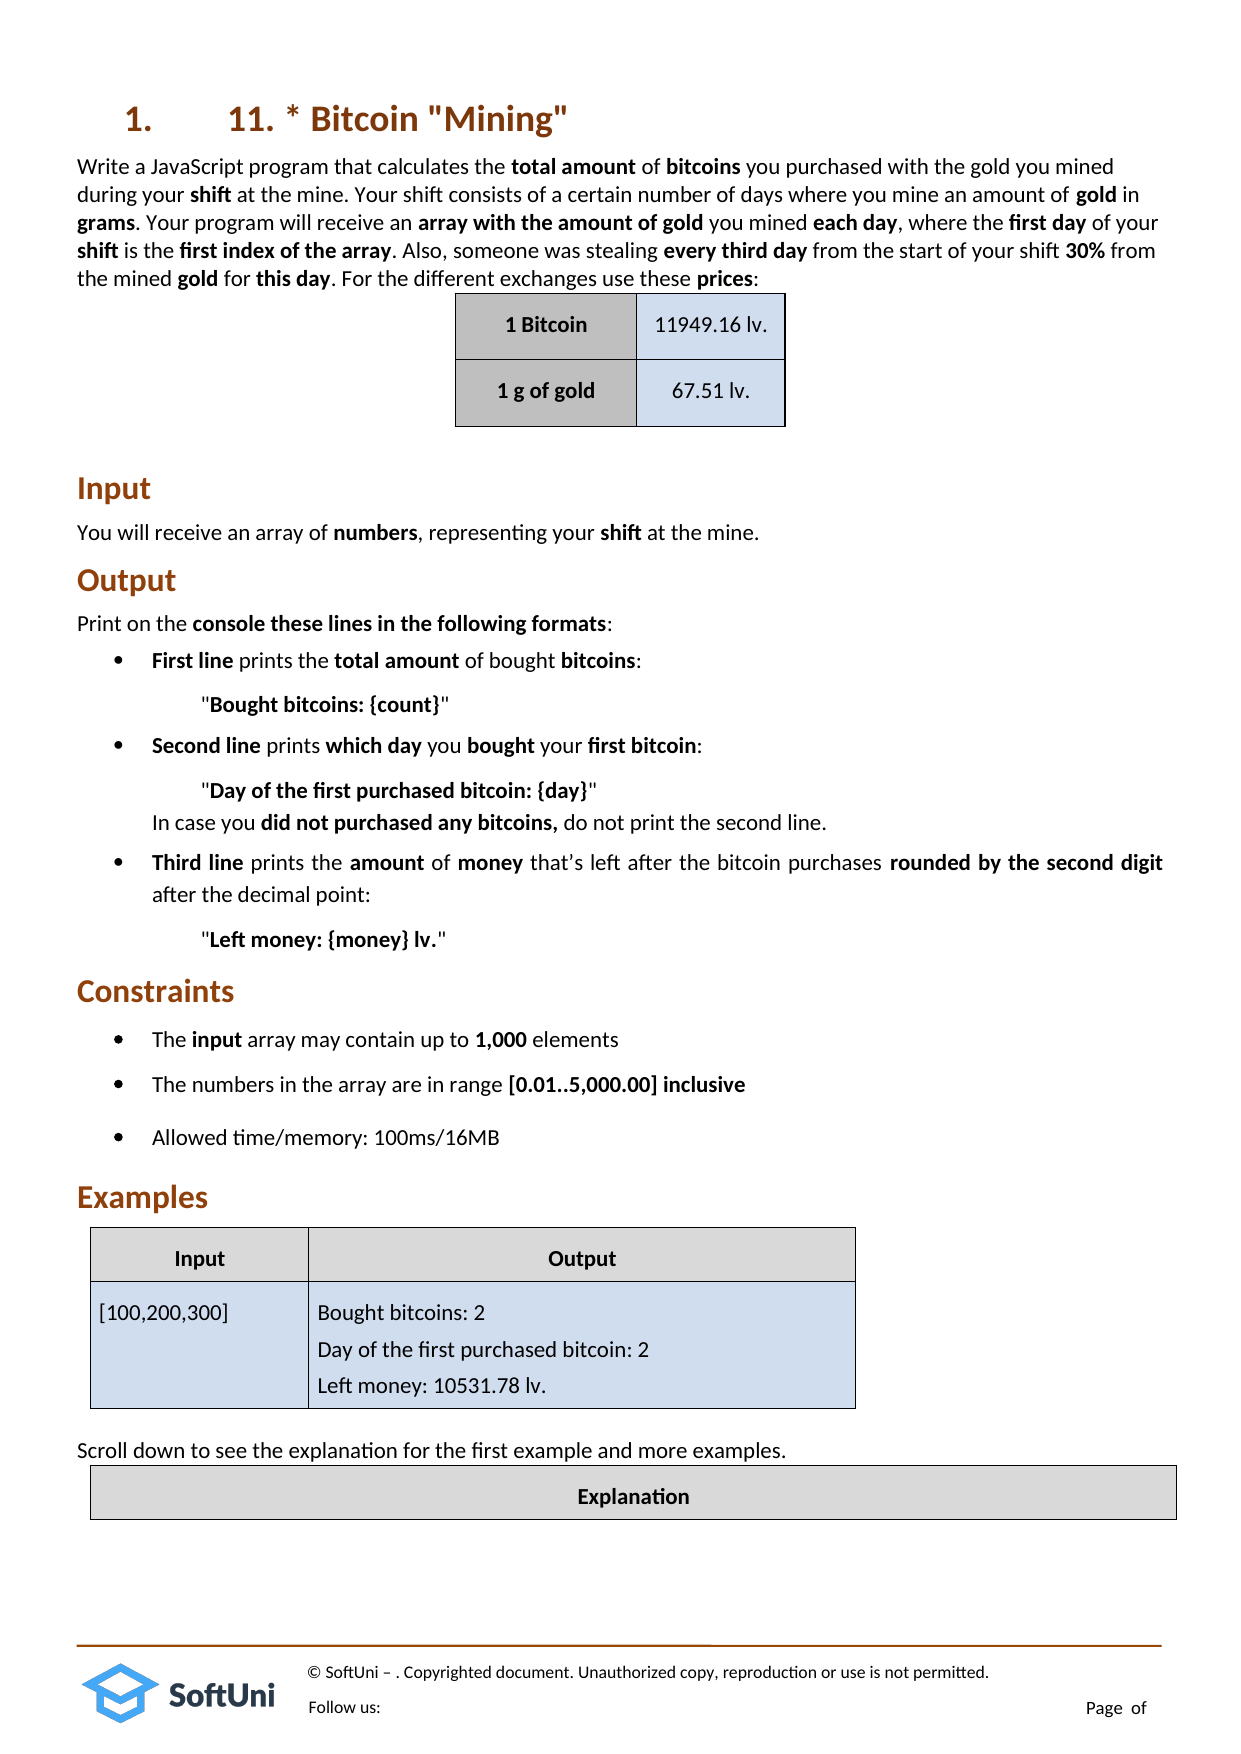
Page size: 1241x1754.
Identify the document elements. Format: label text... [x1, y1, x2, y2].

list "Left money: {money} lv." [181, 925, 1163, 953]
list The input array may contain up to 1,000 elements [114, 1025, 1163, 1053]
table_header 1 Bitcoin [456, 294, 636, 359]
table_cell 1 g of gold [456, 360, 636, 426]
table_cell 67.51 lv. [637, 360, 784, 426]
text Write a JavaScript program that calculates the total amount of bitcoins you purchased with the gold you mined during your shift at the mine. Your shift consists of a certain number of days where you mine an amount of gold in grams. Your program will receive an array with the amount of gold you mined each day, where the first day of your shift is the first index of the array. Also, someone was stealing every third day from the start of your shift 30% from the mined gold for this day. For the different exchanges use these prices: [77, 152, 1163, 292]
text Print on the console these lines in the following formats: [77, 609, 1163, 637]
table_header Explanation [91, 1466, 1176, 1519]
list "Bought bitcoins: {count}" [181, 691, 1163, 718]
text You will receive an array of numbers, representing your shift at the mine. [77, 518, 1163, 546]
picture [75, 1658, 281, 1729]
list Second line prints which day you bought your first bitcoin: [114, 731, 1163, 759]
subtitle 11. * Bitcoin "Mining" [124, 95, 1163, 141]
list First line prints the total amount of bought bitcoins: [114, 646, 1163, 674]
subtitle Output [77, 558, 1163, 599]
table_header Output [309, 1228, 855, 1281]
list The numbers in the array are in range [0.01..5,000.00] inclusive [114, 1070, 1163, 1098]
subtitle Examples [77, 1176, 1163, 1217]
list Third line prints the amount of money that’s left after the bitcoin purchases rounded by the second digit after the decimal point: [114, 848, 1163, 909]
table_cell [100,200,300] [91, 1282, 308, 1408]
text Scroll down to see the explanation for the first example and more examples. [77, 1437, 1163, 1465]
table_header Input [91, 1228, 308, 1281]
list In case you did not purchased any bitcoins, do not print the second line. [152, 808, 1163, 836]
list "Day of the first purchased bitcoin: {day}" [181, 776, 1163, 804]
subtitle Constraints [77, 970, 1163, 1011]
table_cell Bought bitcoins: 2 Day of the first purchased bitcoin: 2 Left money: 10531.78 lv. [309, 1282, 855, 1408]
list Allowed time/memory: 100ms/16MB [114, 1123, 1163, 1151]
table_header 11949.16 lv. [637, 294, 784, 359]
subtitle Input [77, 467, 1163, 508]
